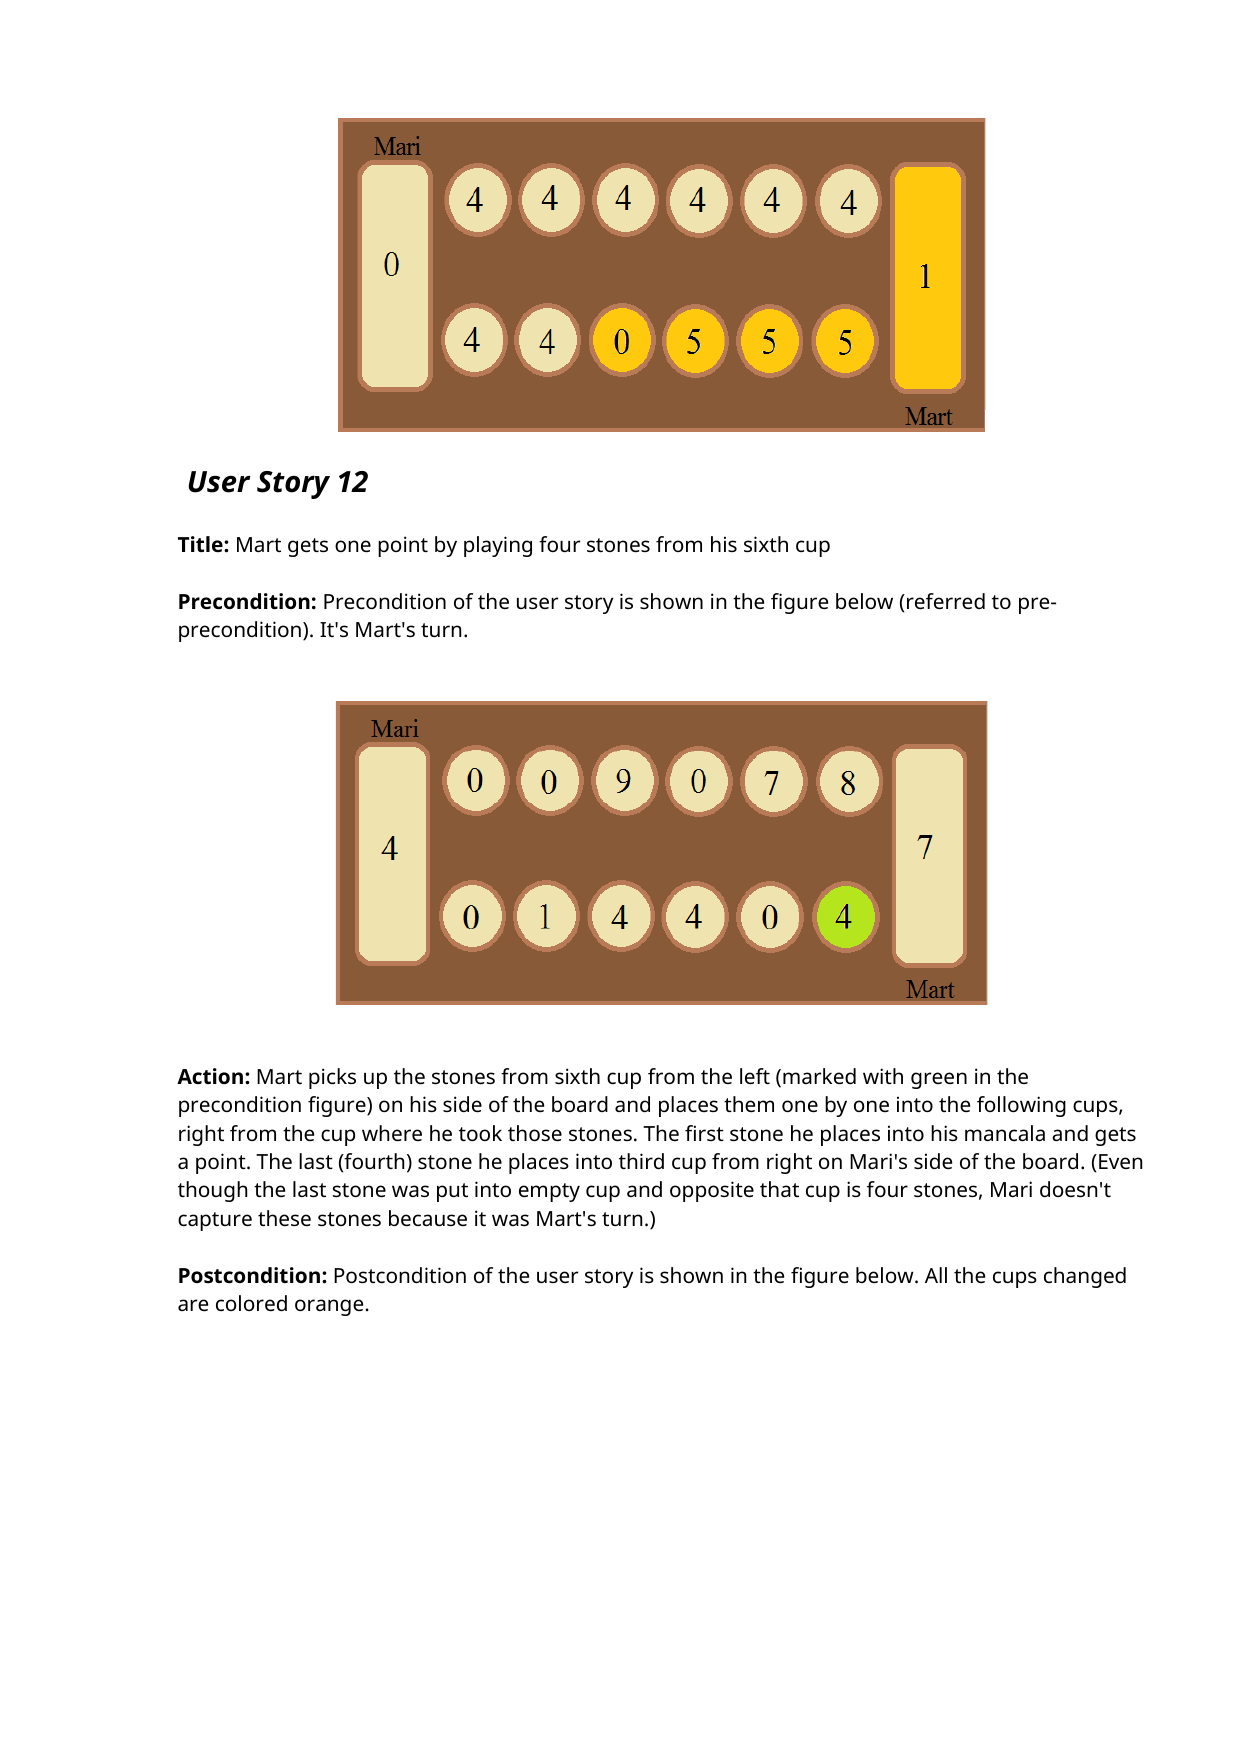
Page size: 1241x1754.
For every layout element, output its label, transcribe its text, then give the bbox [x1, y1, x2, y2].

text Title: Mart gets one point by playing four stones from his sixth cup Precondition: Precondition of the user story is shown in the figure below (referred to pre-precondition). It's Mart's turn. [177, 530, 1152, 672]
text Action: Mart picks up the stones from sixth cup from the left (marked with green in the precondition figure) on his side of the board and places them one by one into the following cups, right from the cup where he took those stones. The first stone he places into his mancala and gets a point. The last (fourth) stone he places into third cup from right on Mari's side of the board. (Even though the last stone was put into empty cup and opposite that cup is four stones, Mari doesn't capture these stones because it was Mart's turn.) Postcondition: Postcondition of the user story is shown in the figure below. All the cups changed are colored orange. [177, 1033, 1152, 1346]
subtitle User Story 12 [379, 461, 1142, 501]
picture [338, 118, 986, 432]
picture [335, 701, 988, 1005]
